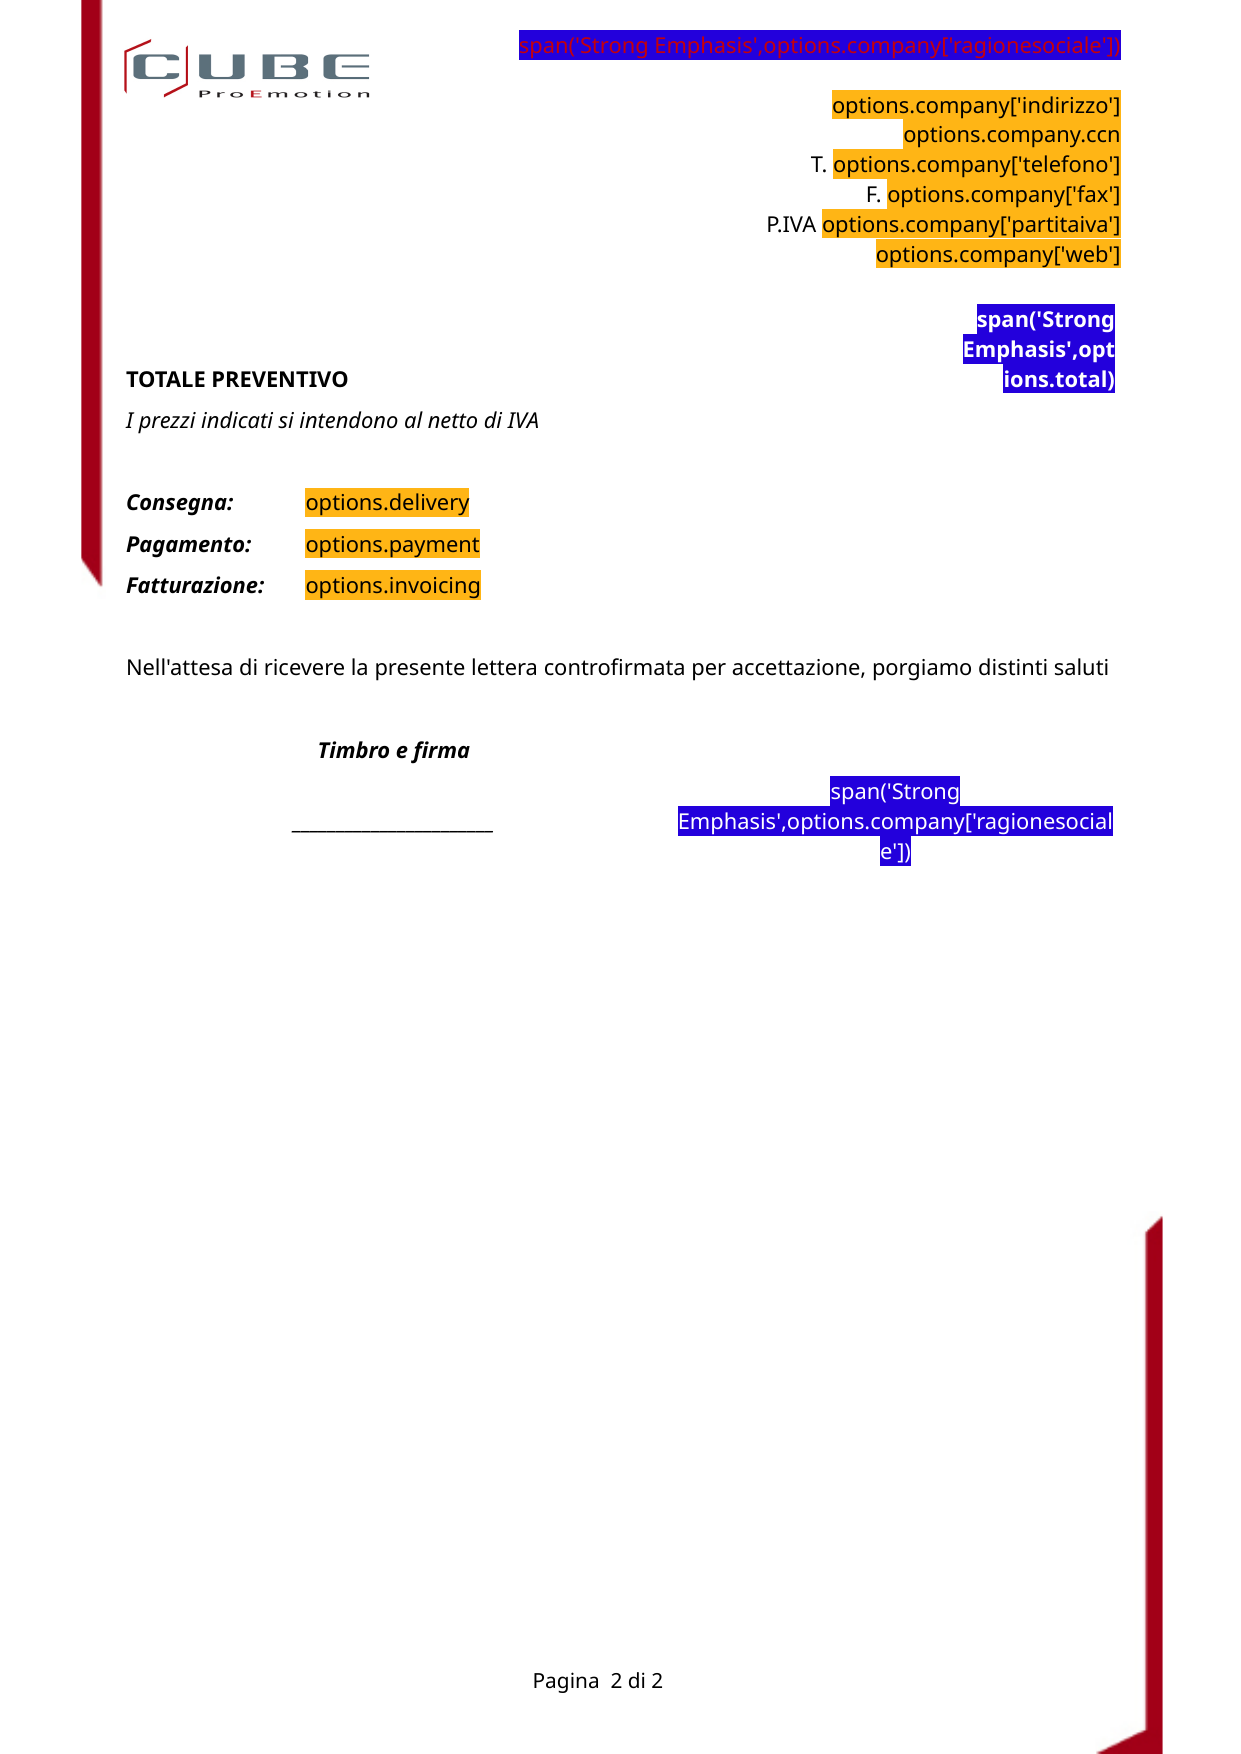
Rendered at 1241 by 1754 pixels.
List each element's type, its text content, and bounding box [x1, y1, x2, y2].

table_cell [120, 440, 300, 482]
table_cell [955, 399, 1121, 440]
table_header TOTALE PREVENTIVO [120, 298, 955, 399]
table_cell [677, 440, 955, 482]
table_cell _______________________ [120, 770, 670, 871]
table_cell options.payment [300, 523, 1121, 564]
table_cell [955, 605, 1121, 647]
table_cell options.invoicing [300, 564, 1121, 605]
table_cell [120, 605, 300, 647]
picture [81, 0, 107, 599]
table_cell Pagamento: [120, 523, 300, 564]
table_cell [677, 605, 955, 647]
table_cell Consegna: [120, 482, 300, 523]
picture [121, 37, 372, 99]
table_cell [670, 729, 1121, 770]
picture [1095, 1211, 1163, 1754]
table_cell Fatturazione: [120, 564, 300, 605]
table_cell [300, 605, 677, 647]
table_cell [955, 440, 1121, 482]
table_header span('Strong Emphasis',options.total) [955, 298, 1121, 399]
table_cell Timbro e firma [120, 729, 670, 770]
table_cell [120, 688, 1121, 729]
table_cell I prezzi indicati si intendono al netto di IVA [120, 399, 955, 440]
table_cell Nell'attesa di ricevere la presente lettera controfirmata per accettazione, porgiamo distinti saluti [120, 647, 1121, 688]
table_cell span('Strong Emphasis',options.company['ragionesociale']) [670, 770, 1121, 871]
table_cell [300, 440, 677, 482]
table_cell options.delivery [300, 482, 1121, 523]
